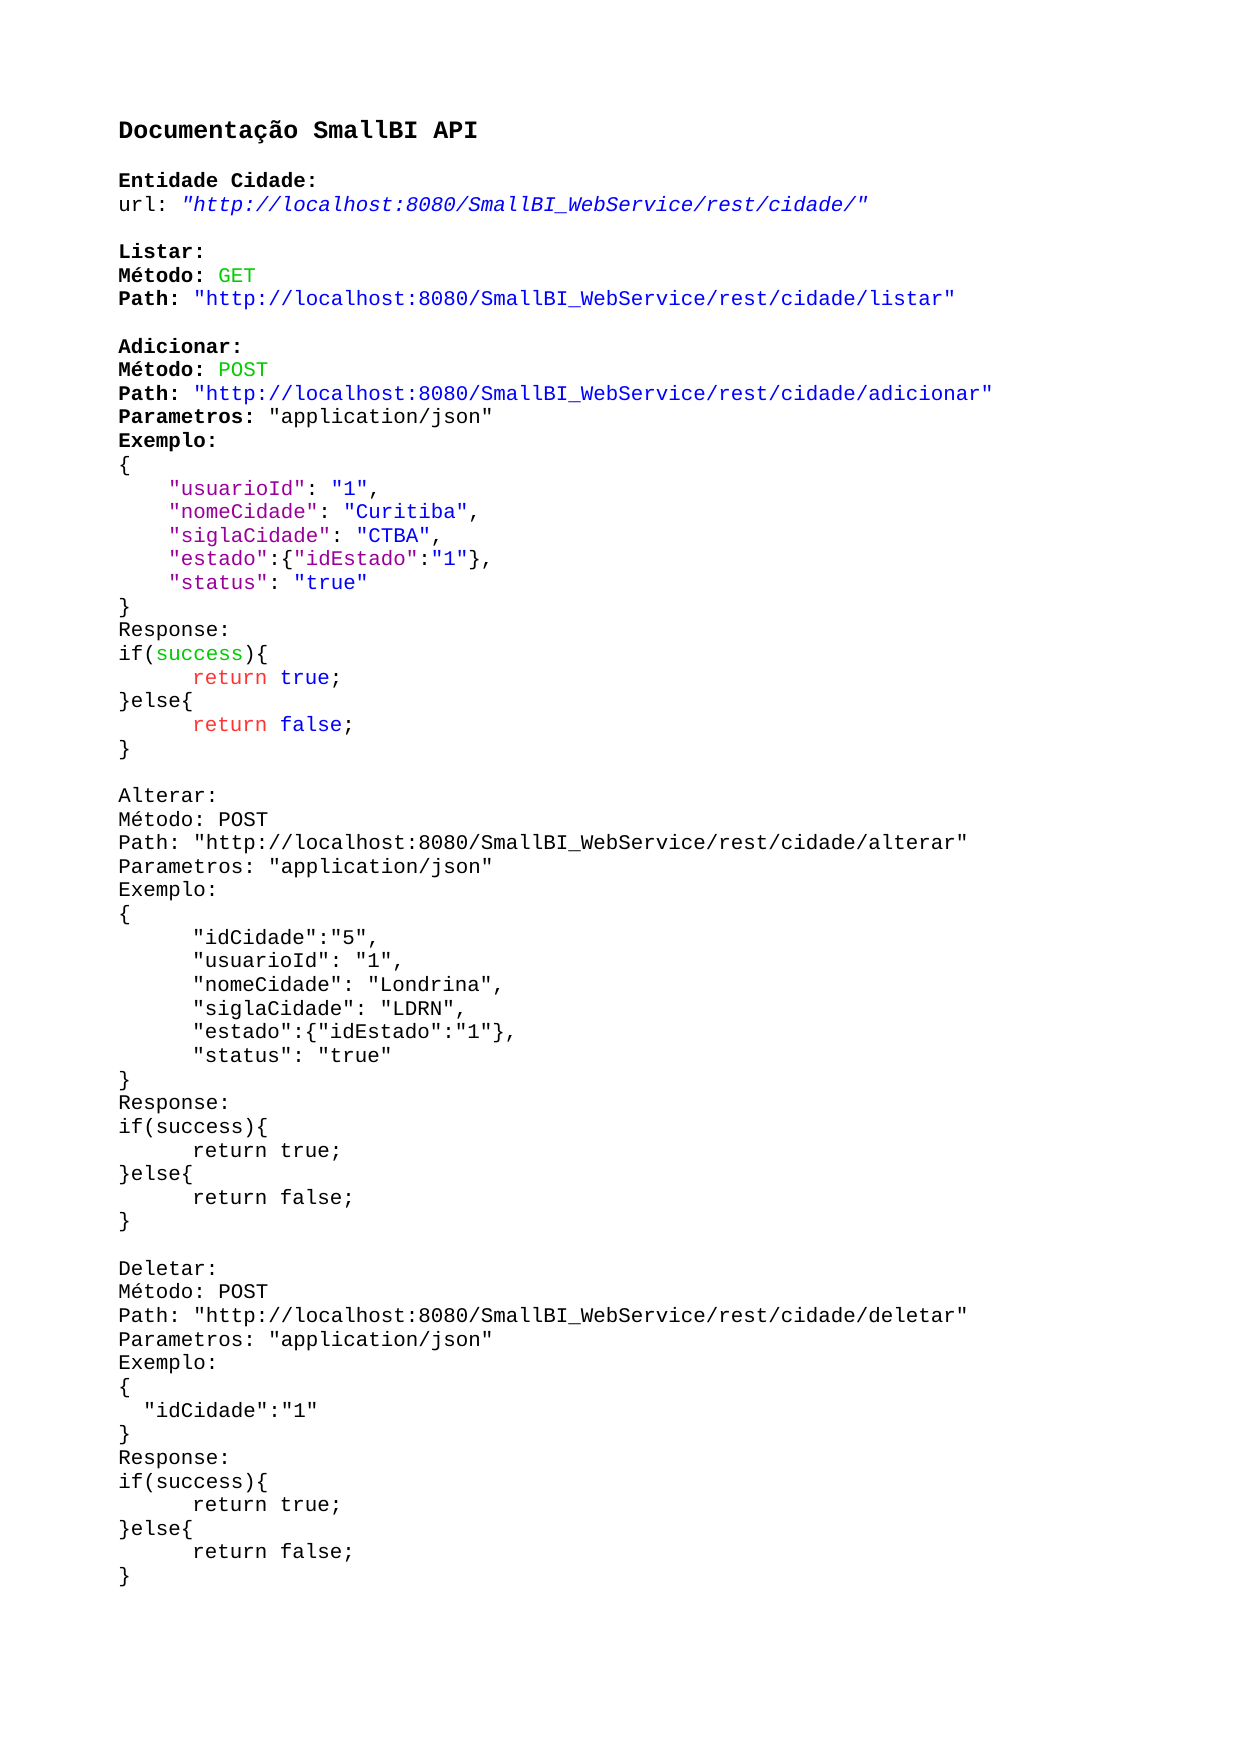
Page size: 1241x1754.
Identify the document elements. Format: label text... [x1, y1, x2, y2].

text Response: [118, 1447, 1122, 1471]
text if(success){ [118, 1471, 1122, 1494]
text "status": "true" [118, 572, 1122, 596]
text Parametros: "application/json" [118, 1329, 1122, 1352]
text Adicionar: [118, 336, 1122, 359]
text "idCidade":"1" [118, 1400, 1122, 1423]
text Response: [118, 619, 1122, 643]
text return false; [118, 1187, 1122, 1211]
text "siglaCidade": "LDRN", [118, 998, 1122, 1021]
text Path: "http://localhost:8080/SmallBI_WebService/rest/cidade/adicionar" [118, 383, 1122, 407]
text Exemplo: [118, 1352, 1122, 1376]
text return true; [118, 667, 1122, 690]
text Exemplo: [118, 430, 1122, 454]
text "idCidade":"5", [118, 927, 1122, 950]
text Path: "http://localhost:8080/SmallBI_WebService/rest/cidade/listar" [118, 288, 1122, 312]
text Path: "http://localhost:8080/SmallBI_WebService/rest/cidade/alterar" [118, 832, 1122, 856]
text Alterar: [118, 785, 1122, 808]
text return false; [118, 1542, 1122, 1565]
text } [118, 738, 1122, 761]
text url: "http://localhost:8080/SmallBI_WebService/rest/cidade/" [118, 194, 1122, 217]
text Exemplo: [118, 879, 1122, 903]
text }else{ [118, 1518, 1122, 1542]
text "nomeCidade": "Londrina", [118, 974, 1122, 998]
text Deletar: [118, 1258, 1122, 1281]
text "nomeCidade": "Curitiba", [118, 501, 1122, 525]
text Parametros: "application/json" [118, 407, 1122, 430]
text "status": "true" [118, 1045, 1122, 1069]
text { [118, 1376, 1122, 1400]
text if(success){ [118, 1116, 1122, 1139]
text "siglaCidade": "CTBA", [118, 525, 1122, 548]
text }else{ [118, 1163, 1122, 1187]
text Listar: [118, 241, 1122, 265]
text } [118, 1211, 1122, 1234]
text Método: GET [118, 265, 1122, 288]
text return false; [118, 714, 1122, 738]
text Response: [118, 1092, 1122, 1116]
text if(success){ [118, 643, 1122, 667]
text Entidade Cidade: [118, 170, 1122, 194]
text "usuarioId": "1", [118, 477, 1122, 501]
text } [118, 1423, 1122, 1447]
text "estado":{"idEstado":"1"}, [118, 1021, 1122, 1045]
text }else{ [118, 690, 1122, 714]
text Path: "http://localhost:8080/SmallBI_WebService/rest/cidade/deletar" [118, 1305, 1122, 1329]
text Método: POST [118, 1281, 1122, 1305]
text return true; [118, 1494, 1122, 1518]
text { [118, 454, 1122, 477]
text Método: POST [118, 359, 1122, 383]
text Parametros: "application/json" [118, 856, 1122, 879]
text "usuarioId": "1", [118, 950, 1122, 974]
text "estado":{"idEstado":"1"}, [118, 548, 1122, 572]
text } [118, 596, 1122, 619]
text } [118, 1069, 1122, 1092]
text return true; [118, 1139, 1122, 1163]
text { [118, 903, 1122, 927]
text Documentação SmallBI API [118, 118, 1122, 146]
text Método: POST [118, 808, 1122, 832]
text } [118, 1565, 1122, 1589]
